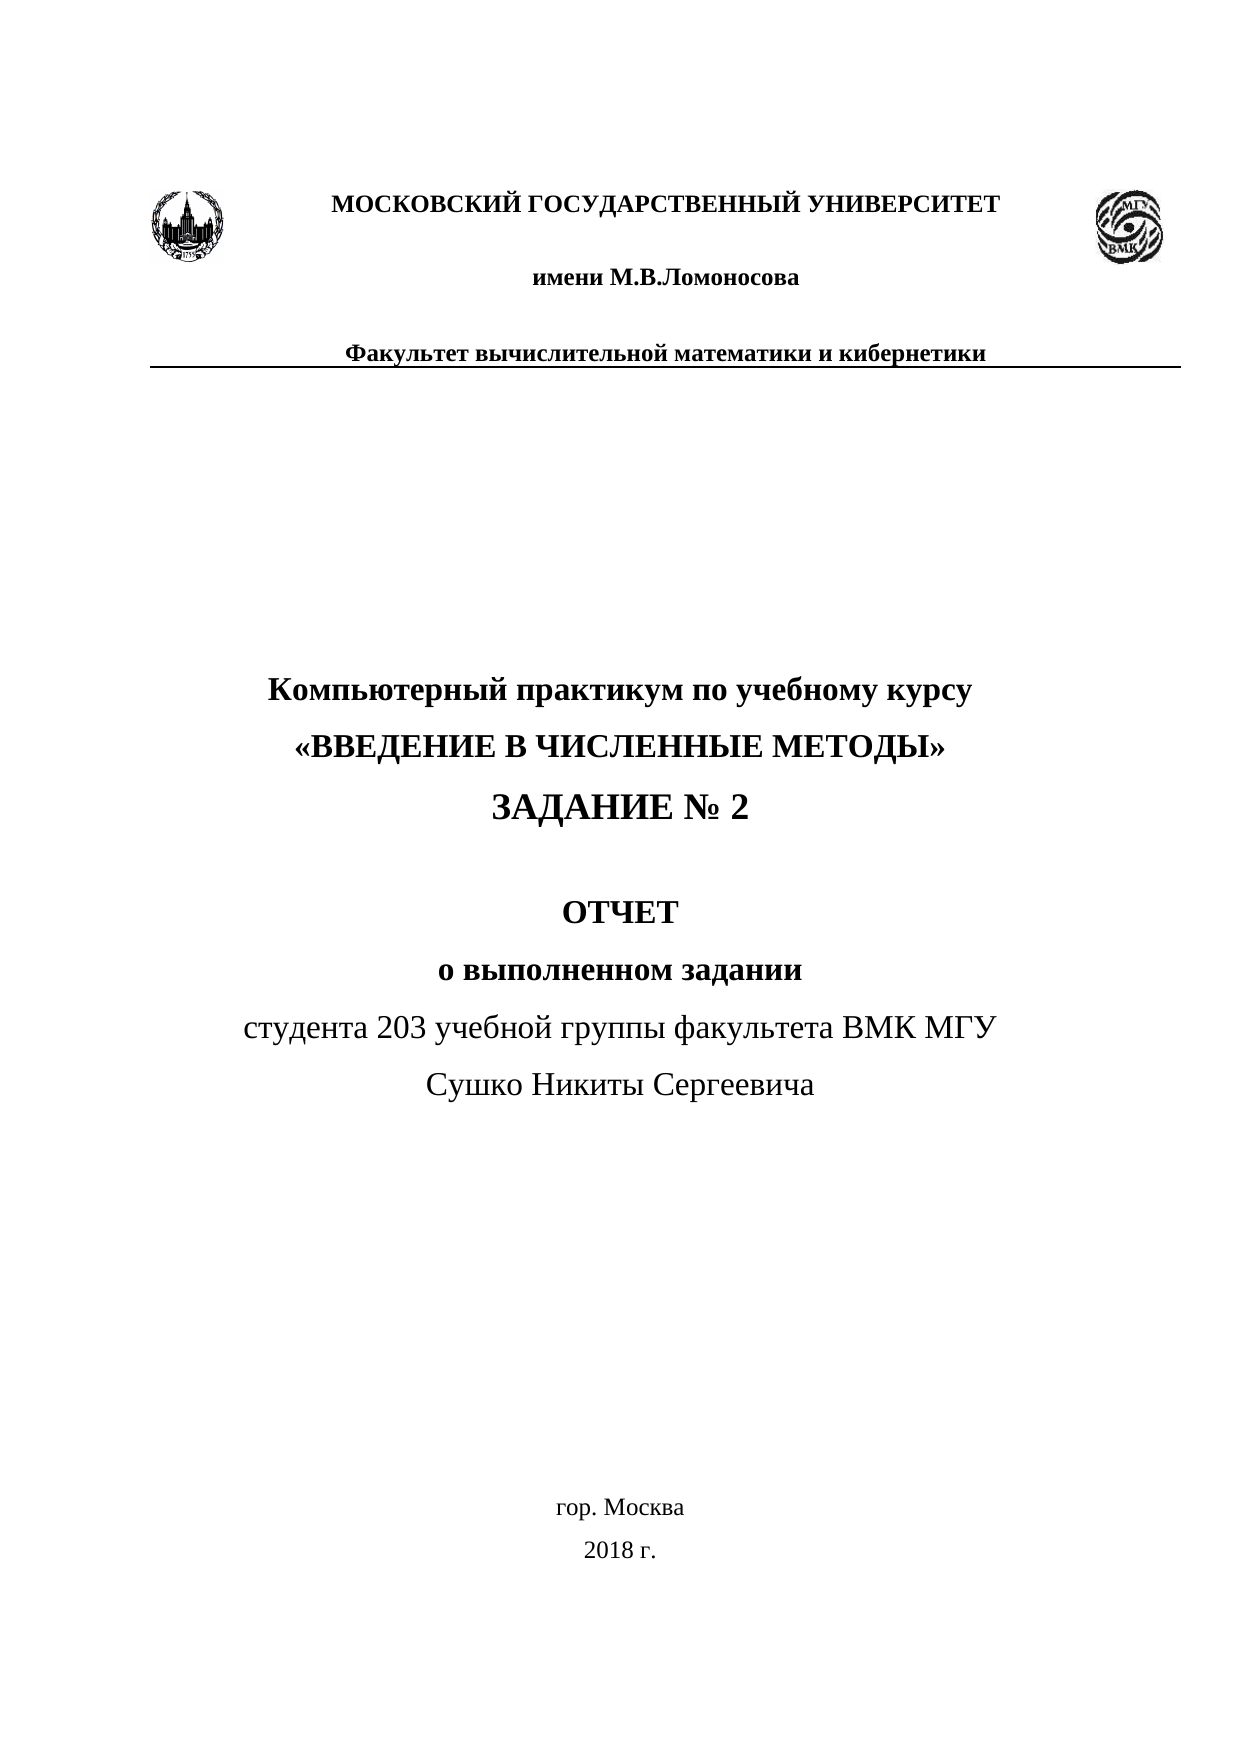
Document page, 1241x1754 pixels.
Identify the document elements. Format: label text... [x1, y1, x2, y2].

table_header МОСКОВСКИЙ ГОСУДАРСТВЕННЫЙ УНИВЕРСИТЕТ имени М.В.Ломоносова [253, 190, 1078, 291]
table_header [150, 190, 253, 291]
text студента 203 учебной группы факультета ВМК МГУ [150, 1007, 1090, 1045]
text гор. Москва [150, 1492, 1090, 1521]
text Компьютерный практикум по учебному курсу [150, 669, 1090, 708]
table_header [1078, 190, 1181, 291]
text ОТЧЕТ [150, 892, 1090, 930]
text о выполненном задании [150, 949, 1090, 988]
text ЗАДАНИЕ № 2 [150, 784, 1090, 827]
text «ВВЕДЕНИЕ В ЧИСЛЕННЫЕ МЕТОДЫ» [150, 727, 1090, 765]
picture [1095, 189, 1165, 265]
text 2018 г. [150, 1535, 1090, 1564]
picture [150, 189, 225, 263]
text Сушко Никиты Сергеевича [150, 1064, 1090, 1103]
table_cell Факультет вычислительной математики и кибернетики [150, 291, 1181, 366]
